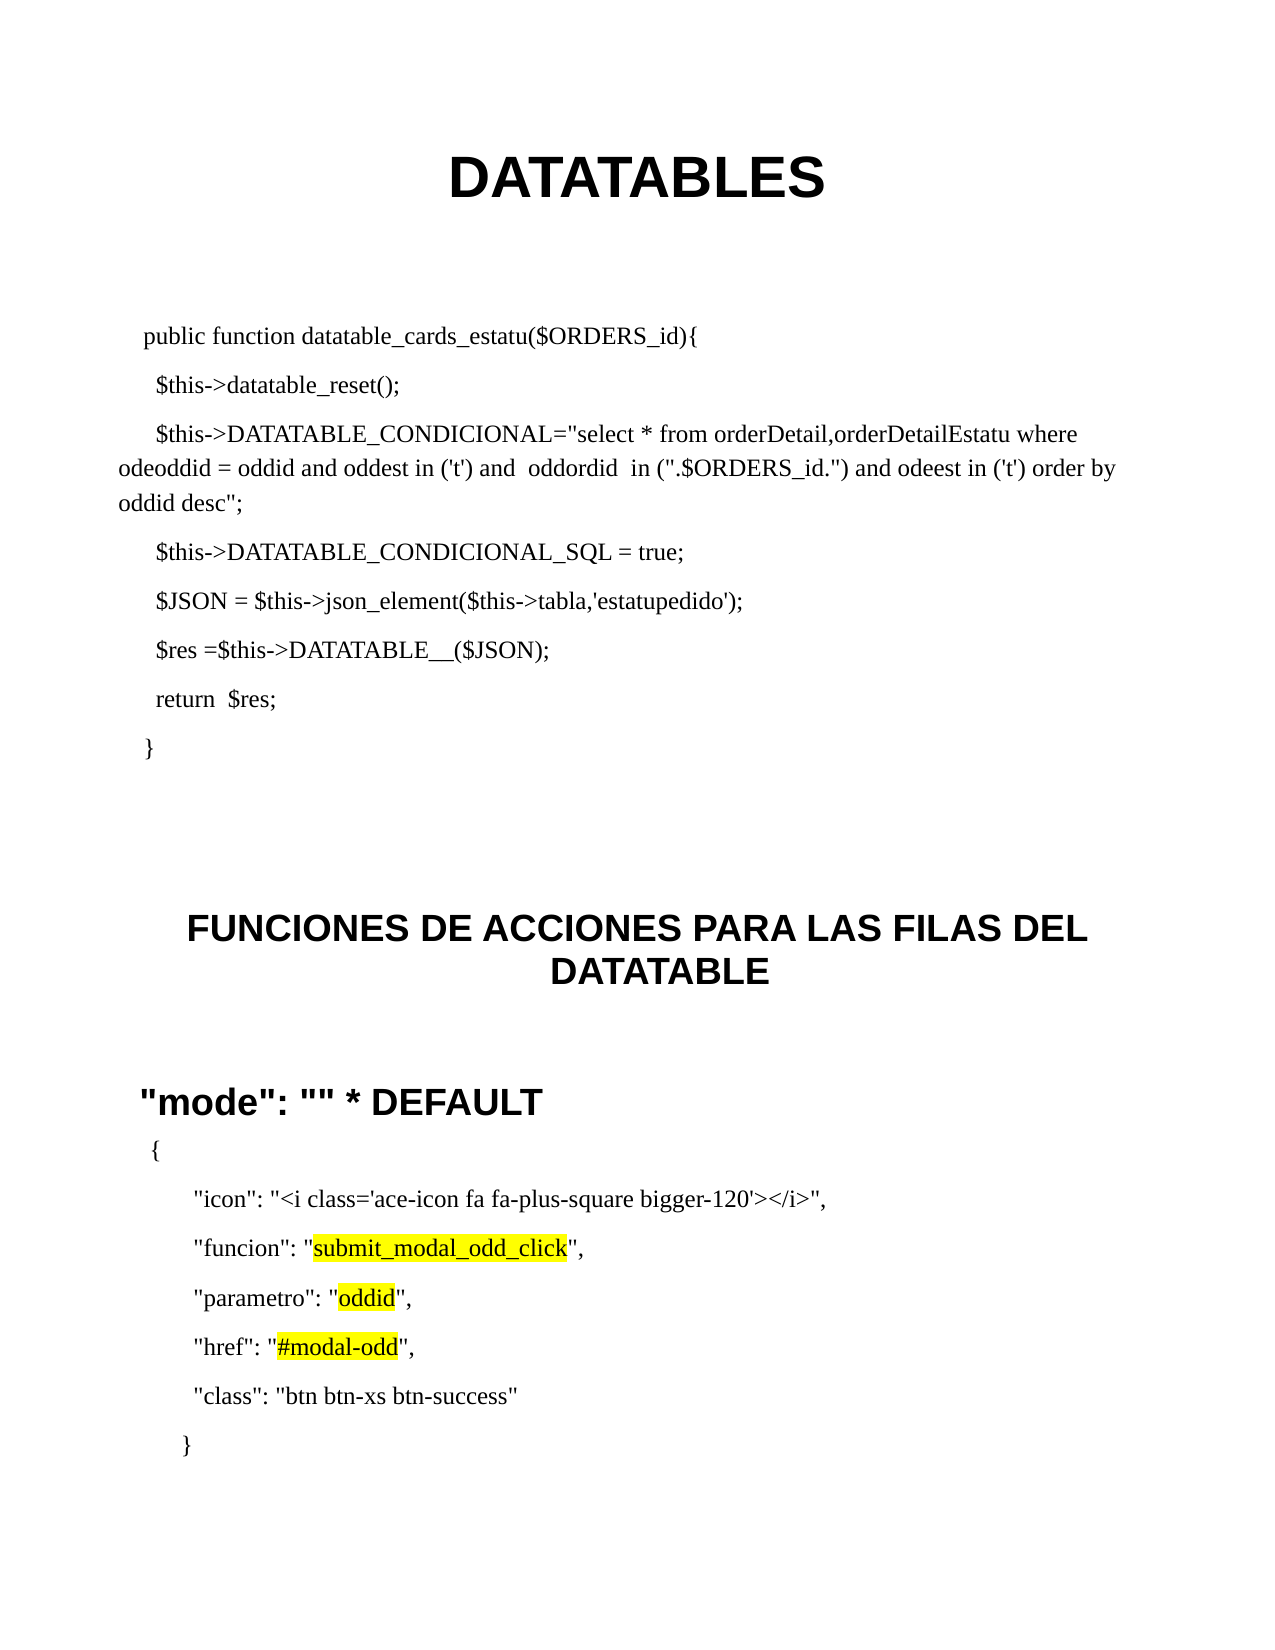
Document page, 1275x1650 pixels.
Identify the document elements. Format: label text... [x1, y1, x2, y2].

title DATATABLES [118, 143, 1157, 210]
subtitle FUNCIONES DE ACCIONES PARA LAS FILAS DEL DATATABLE [118, 905, 1157, 993]
text "icon": "<i class='ace-icon fa fa-plus-square bigger-120'></i>", [118, 1184, 1157, 1213]
text { [118, 1135, 1157, 1164]
text "class": "btn btn-xs btn-success" [118, 1381, 1157, 1409]
subtitle "mode": "" * DEFAULT [118, 1079, 1157, 1123]
text } [118, 1430, 1157, 1458]
text $res =$this->DATATABLE__($JSON); [118, 635, 1157, 664]
text $this->DATATABLE_CONDICIONAL_SQL = true; [118, 537, 1157, 566]
text $JSON = $this->json_element($this->tabla,'estatupedido'); [118, 586, 1157, 615]
text "funcion": "submit_modal_odd_click", [118, 1233, 1157, 1262]
text $this->datatable_reset(); [118, 370, 1157, 399]
text } [118, 733, 1157, 762]
text "href": "#modal-odd", [118, 1332, 1157, 1360]
text public function datatable_cards_estatu($ORDERS_id){ [118, 321, 1157, 349]
text return $res; [118, 684, 1157, 713]
text $this->DATATABLE_CONDICIONAL="select * from orderDetail,orderDetailEstatu where odeoddid = oddid and oddest in ('t') and oddordid in (".$ORDERS_id.") and odeest in ('t') order by oddid desc"; [118, 419, 1157, 517]
text "parametro": "oddid", [118, 1283, 1157, 1311]
